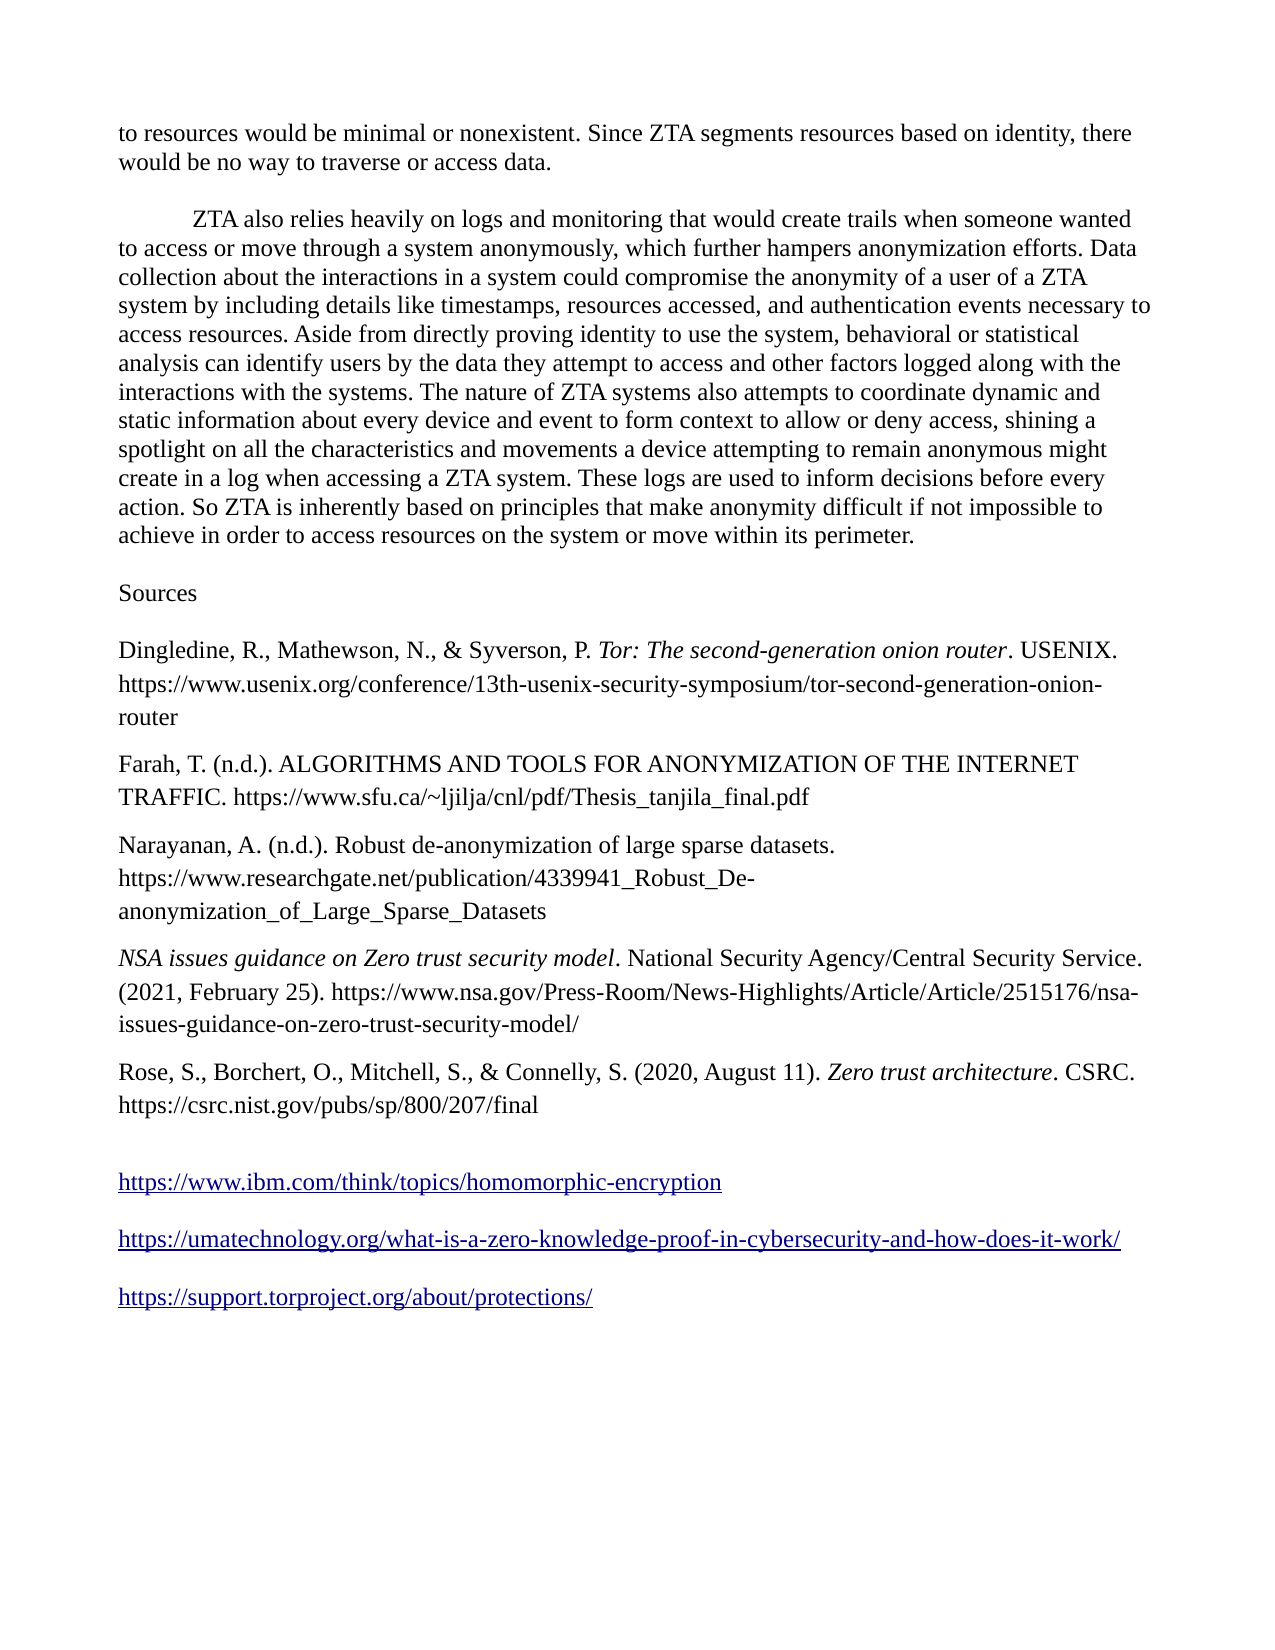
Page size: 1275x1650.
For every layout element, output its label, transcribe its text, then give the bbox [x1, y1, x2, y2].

text Rose, S., Borchert, O., Mitchell, S., & Connelly, S. (2020, August 11). Zero trust architecture. CSRC. https://csrc.nist.gov/pubs/sp/800/207/final [118, 1057, 1157, 1119]
text https://www.ibm.com/think/topics/homomorphic-encryption [118, 1167, 1157, 1195]
text https://support.torproject.org/about/protections/ [118, 1282, 1157, 1310]
text Dingledine, R., Mathewson, N., & Syverson, P. Tor: The second-generation onion router. USENIX. https://www.usenix.org/conference/13th-usenix-security-symposium/tor-second-generation-onion-router [118, 636, 1157, 730]
text to resources would be minimal or nonexistent. Since ZTA segments resources based on identity, there would be no way to traverse or access data. [118, 118, 1157, 176]
text https://umatechnology.org/what-is-a-zero-knowledge-proof-in-cybersecurity-and-how-does-it-work/ [118, 1224, 1157, 1253]
text ZTA also relies heavily on logs and monitoring that would create trails when someone wanted to access or move through a system anonymously, which further hampers anonymization efforts. Data collection about the interactions in a system could compromise the anonymity of a user of a ZTA system by including details like timestamps, resources accessed, and authentication events necessary to access resources. Aside from directly proving identity to use the system, behavioral or statistical analysis can identify users by the data they attempt to access and other factors logged along with the interactions with the systems. The nature of ZTA systems also attempts to coordinate dynamic and static information about every device and event to form context to allow or deny access, shining a spotlight on all the characteristics and movements a device attempting to remain anonymous might create in a log when accessing a ZTA system. These logs are used to inform decisions before every action. So ZTA is inherently based on principles that make anonymity difficult if not impossible to achieve in order to access resources on the system or move within its perimeter. [118, 204, 1157, 549]
text Narayanan, A. (n.d.). Robust de-anonymization of large sparse datasets. https://www.researchgate.net/publication/4339941_Robust_De-anonymization_of_Large_Sparse_Datasets [118, 830, 1157, 925]
text NSA issues guidance on Zero trust security model. National Security Agency/Central Security Service. (2021, February 25). https://www.nsa.gov/Press-Room/News-Highlights/Article/Article/2515176/nsa-issues-guidance-on-zero-trust-security-model/ [118, 943, 1157, 1038]
text Sources [118, 578, 1157, 607]
text Farah, T. (n.d.). ALGORITHMS AND TOOLS FOR ANONYMIZATION OF THE INTERNET TRAFFIC. https://www.sfu.ca/~ljilja/cnl/pdf/Thesis_tanjila_final.pdf [118, 749, 1157, 811]
